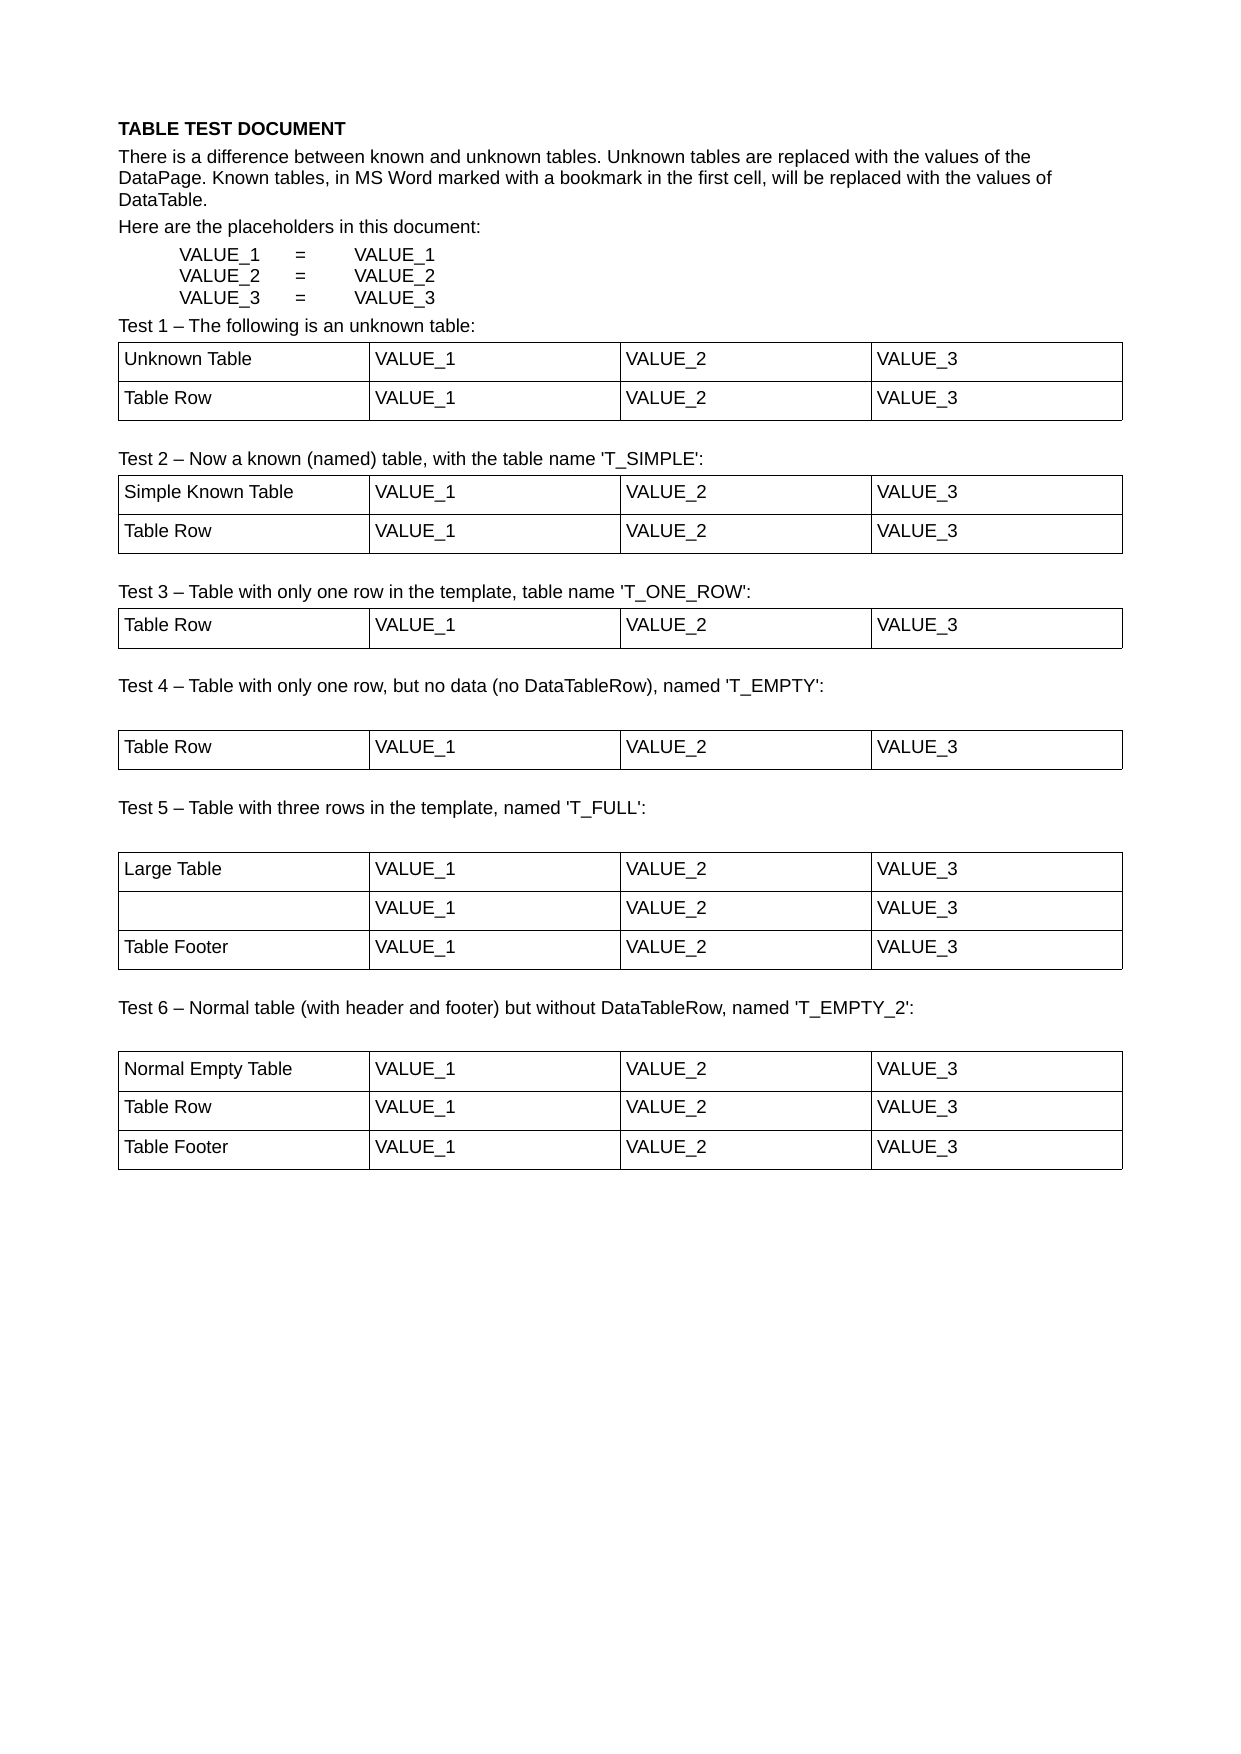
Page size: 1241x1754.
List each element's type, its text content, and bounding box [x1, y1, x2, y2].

table_header VALUE_3 [872, 1052, 1122, 1091]
table_cell VALUE_1 [370, 1092, 620, 1129]
table_cell VALUE_3 [872, 382, 1122, 420]
table_cell VALUE_1 [370, 515, 620, 553]
table_header Large Table [119, 853, 369, 891]
table_cell VALUE_1 [370, 931, 620, 969]
table_cell VALUE_3 [872, 515, 1122, 553]
table_header VALUE_2 [621, 731, 871, 769]
table_header Table Row [119, 609, 369, 647]
table_header VALUE_1 [370, 853, 620, 891]
table_header Simple Known Table [119, 476, 369, 514]
text VALUE_1 = VALUE_1 VALUE_2 = VALUE_2 VALUE_3 = VALUE_3 [118, 244, 1122, 308]
text Test 6 – Normal table (with header and footer) but without DataTableRow, named 'T_EMPTY_2': [118, 996, 1122, 1018]
table_header VALUE_3 [872, 609, 1122, 647]
table_cell VALUE_3 [872, 1092, 1122, 1129]
table_header VALUE_2 [621, 1052, 871, 1091]
table_cell Table Footer [119, 931, 369, 969]
text Test 2 – Now a known (named) table, with the table name 'T_SIMPLE': [118, 448, 1122, 469]
text Test 4 – Table with only one row, but no data (no DataTableRow), named 'T_EMPTY': [118, 675, 1122, 697]
text There is a difference between known and unknown tables. Unknown tables are replaced with the values of the DataPage. Known tables, in MS Word marked with a bookmark in the first cell, will be replaced with the values of DataTable. [118, 146, 1122, 210]
table_cell VALUE_3 [872, 1131, 1122, 1169]
table_cell Table Footer [119, 1131, 369, 1169]
table_cell VALUE_1 [370, 382, 620, 420]
text Test 3 – Table with only one row in the template, table name 'T_ONE_ROW': [118, 581, 1122, 602]
table_header VALUE_3 [872, 731, 1122, 769]
table_header VALUE_3 [872, 853, 1122, 891]
table_header Table Row [119, 731, 369, 769]
table_header VALUE_3 [872, 476, 1122, 514]
table_cell VALUE_2 [621, 382, 871, 420]
table_cell Table Row [119, 382, 369, 420]
table_cell VALUE_3 [872, 892, 1122, 930]
text TABLE TEST DOCUMENT [118, 118, 1122, 140]
table_cell VALUE_2 [621, 1131, 871, 1169]
table_cell VALUE_2 [621, 892, 871, 930]
table_cell VALUE_2 [621, 515, 871, 553]
table_header VALUE_1 [370, 609, 620, 647]
table_header VALUE_1 [370, 731, 620, 769]
table_header VALUE_1 [370, 476, 620, 514]
table_header VALUE_3 [872, 343, 1122, 381]
table_header Normal Empty Table [119, 1052, 369, 1091]
table_header VALUE_1 [370, 1052, 620, 1091]
table_header VALUE_2 [621, 609, 871, 647]
table_header VALUE_1 [370, 343, 620, 381]
table_cell VALUE_1 [370, 892, 620, 930]
table_header Unknown Table [119, 343, 369, 381]
table_cell [119, 892, 369, 930]
table_cell VALUE_1 [370, 1131, 620, 1169]
table_cell Table Row [119, 515, 369, 553]
table_header VALUE_2 [621, 853, 871, 891]
table_header VALUE_2 [621, 476, 871, 514]
text Here are the placeholders in this document: [118, 216, 1122, 238]
table_cell VALUE_2 [621, 931, 871, 969]
text Test 5 – Table with three rows in the template, named 'T_FULL': [118, 797, 1122, 818]
table_cell Table Row [119, 1092, 369, 1129]
table_cell VALUE_3 [872, 931, 1122, 969]
table_header VALUE_2 [621, 343, 871, 381]
text Test 1 – The following is an unknown table: [118, 314, 1122, 336]
table_cell VALUE_2 [621, 1092, 871, 1129]
